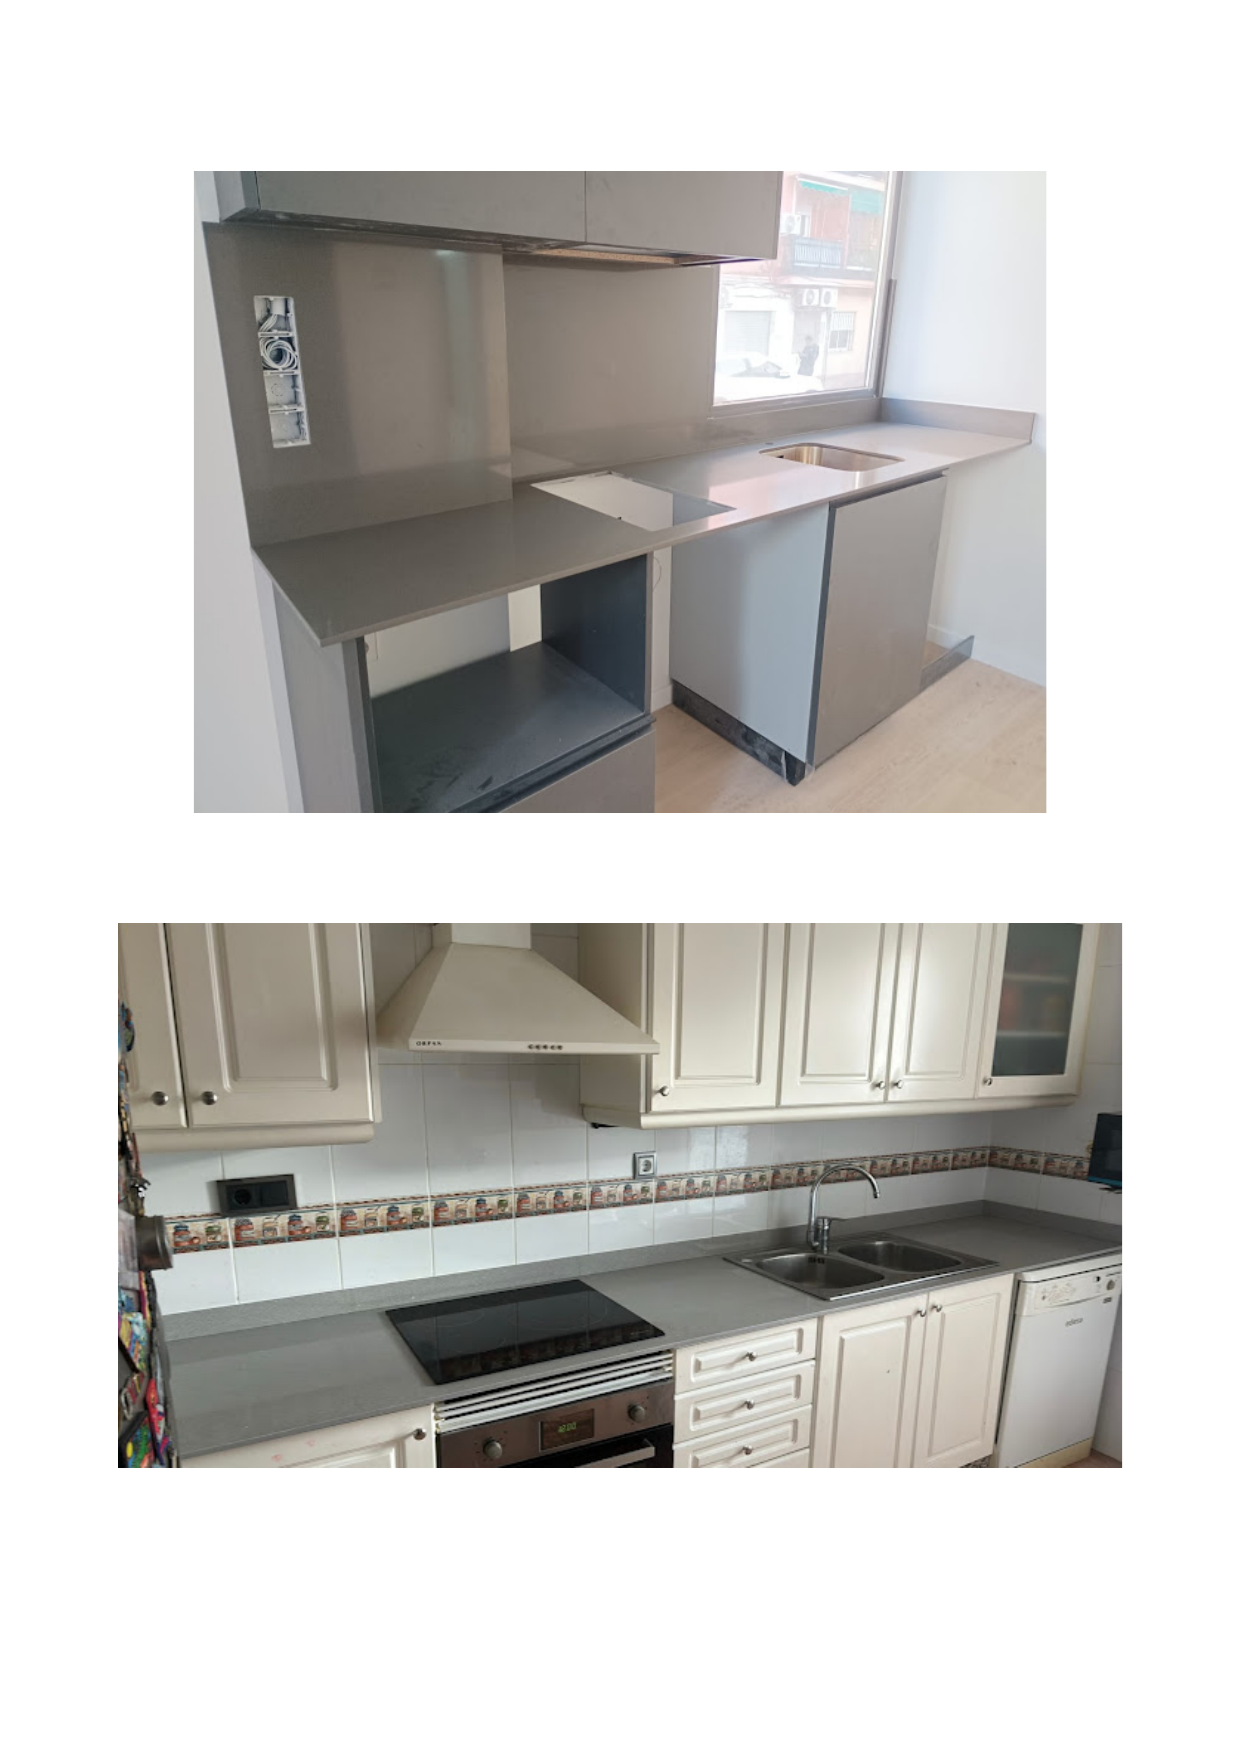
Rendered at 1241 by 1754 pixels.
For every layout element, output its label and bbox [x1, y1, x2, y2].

picture [193, 171, 1047, 813]
picture [118, 923, 1123, 1468]
